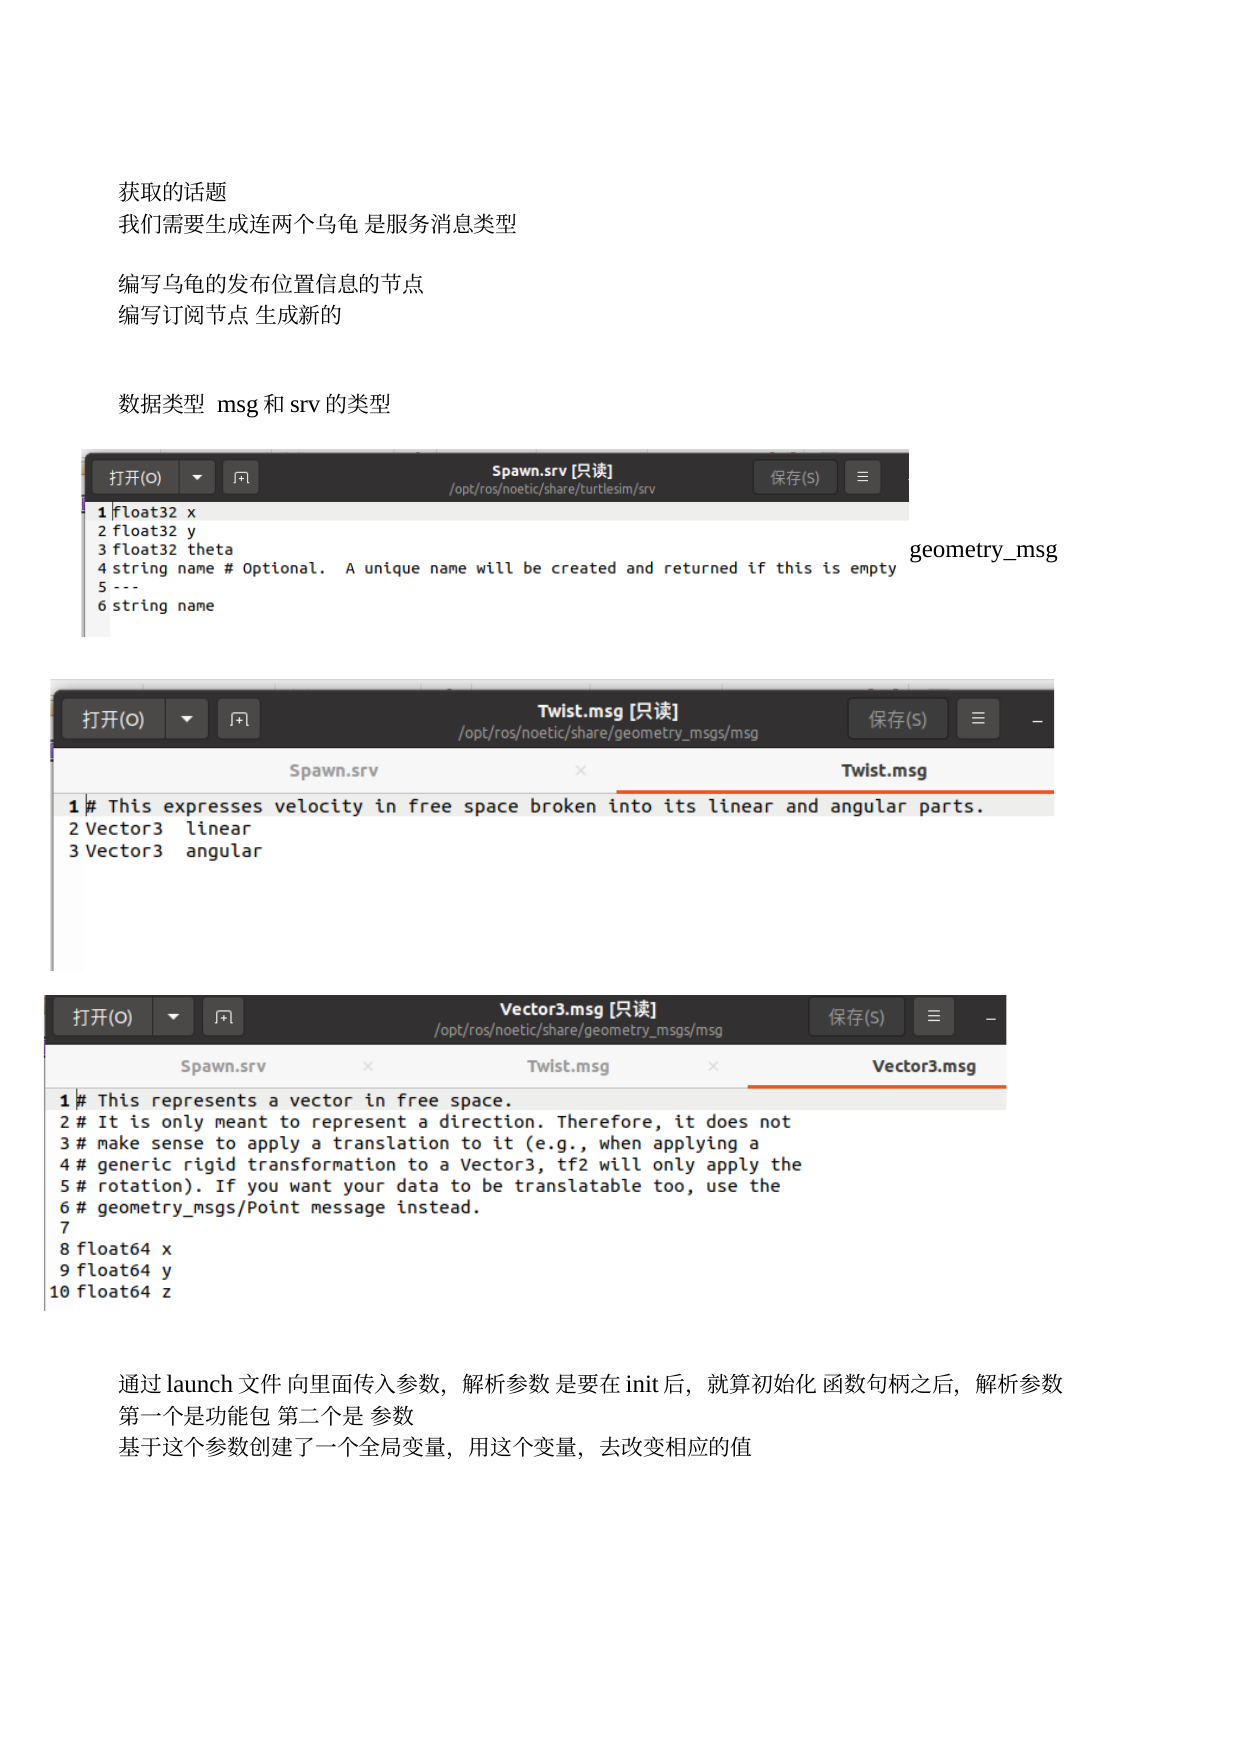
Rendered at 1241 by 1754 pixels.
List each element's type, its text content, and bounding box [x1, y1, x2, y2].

text geometry_msg [909, 534, 1122, 563]
text 第一个是功能包 第二个是 参数 [118, 1399, 1122, 1431]
text 通过launch文件 向里面传入参数，解析参数 是要在init后，就算初始化 函数句柄之后，解析参数 [118, 1368, 1122, 1399]
text 编写乌龟的发布位置信息的节点 [118, 267, 1122, 299]
picture [43, 995, 1007, 1311]
text 基于这个参数创建了一个全局变量，用这个变量，去改变相应的值 [118, 1431, 1122, 1462]
text 编写订阅节点 生成新的 [118, 299, 1122, 330]
picture [50, 679, 1055, 971]
picture [81, 449, 909, 637]
text 数据类型 msg和srv的类型 [118, 388, 1122, 419]
text 我们需要生成连两个乌龟 是服务消息类型 [118, 207, 1122, 238]
text 获取的话题 [118, 176, 1122, 207]
